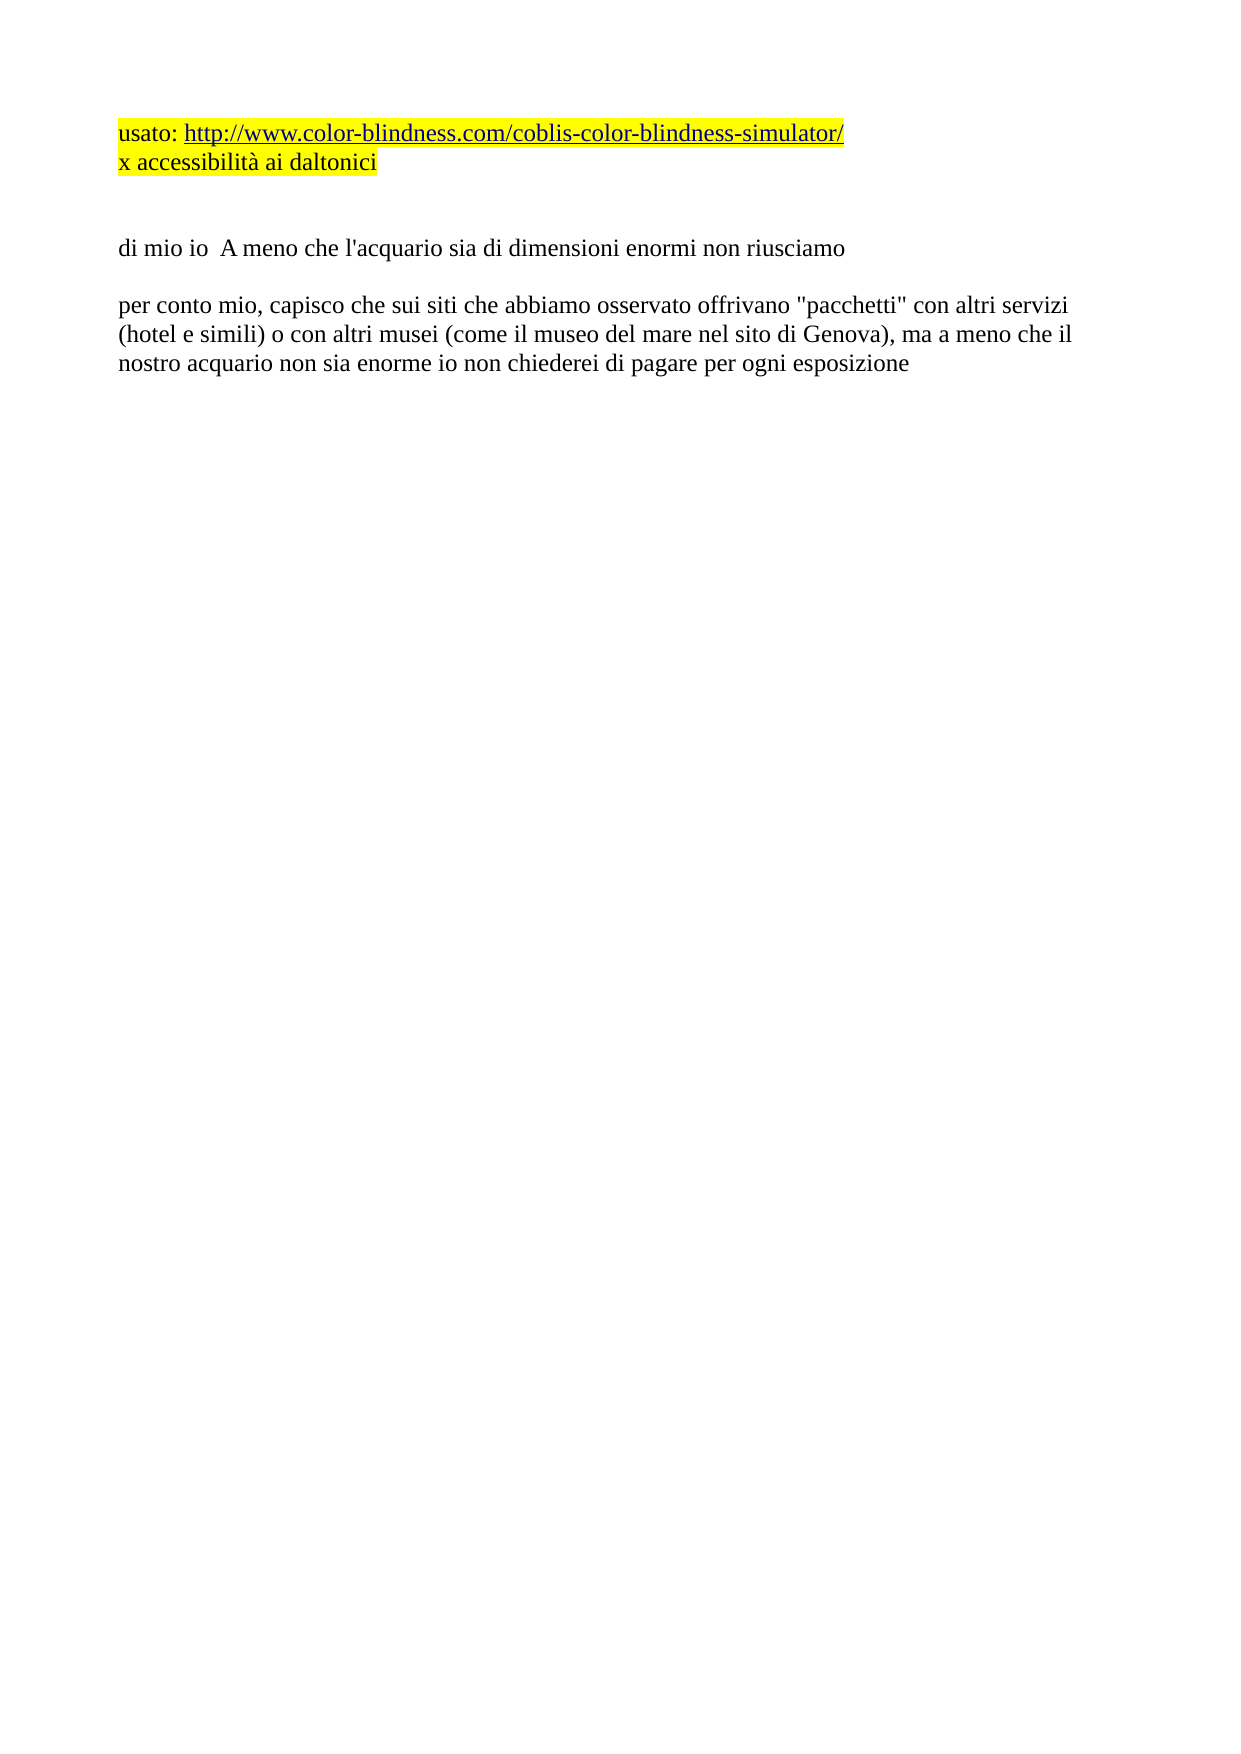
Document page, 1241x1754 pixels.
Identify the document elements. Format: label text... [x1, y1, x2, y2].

text di mio io A meno che l'acquario sia di dimensioni enormi non riusciamo [118, 233, 1122, 262]
text per conto mio, capisco che sui siti che abbiamo osservato offrivano "pacchetti" con altri servizi (hotel e simili) o con altri musei (come il museo del mare nel sito di Genova), ma a meno che il nostro acquario non sia enorme io non chiederei di pagare per ogni esposizione [118, 291, 1122, 377]
text usato: http://www.color-blindness.com/coblis-color-blindness-simulator/ [118, 118, 1122, 147]
text x accessibilità ai daltonici [118, 147, 1122, 176]
